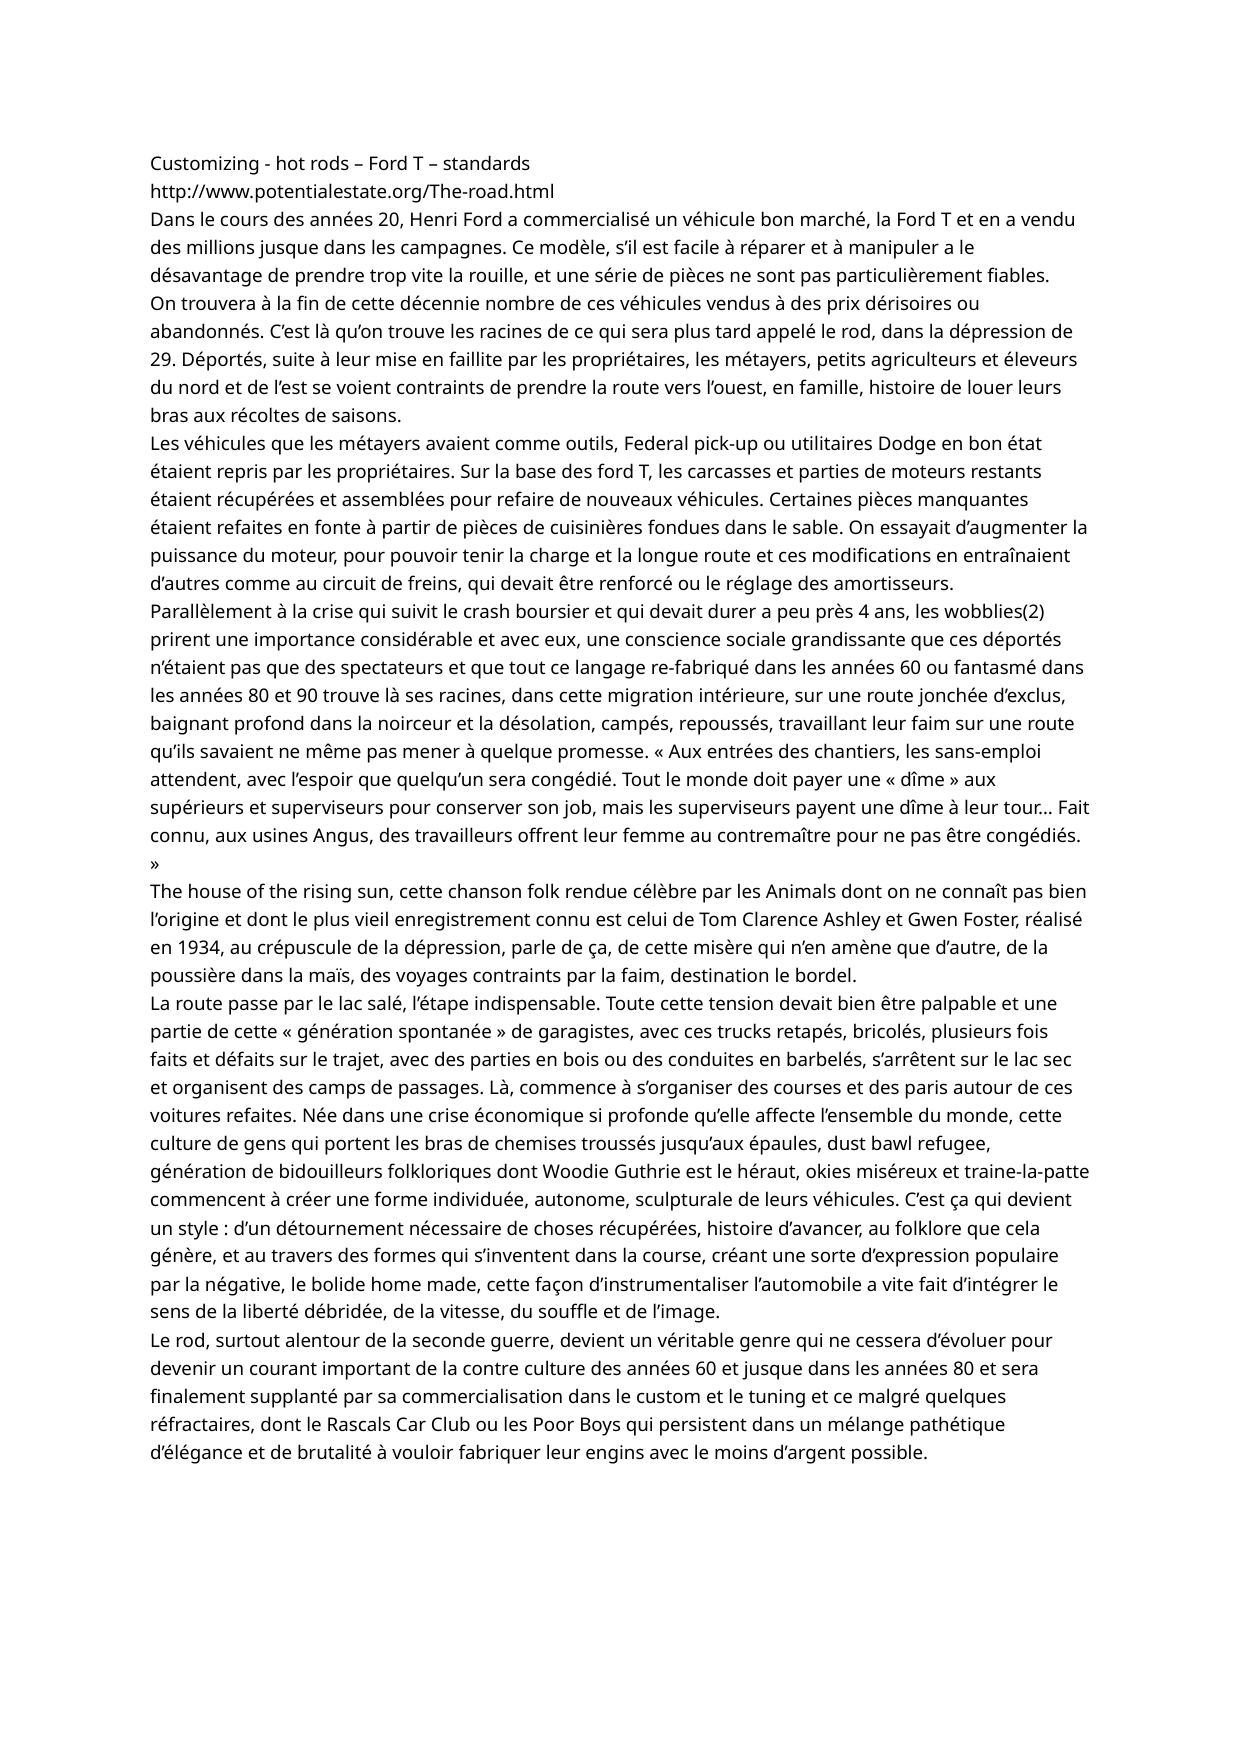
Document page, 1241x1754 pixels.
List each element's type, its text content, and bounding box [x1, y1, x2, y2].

text Customizing - hot rods – Ford T – standards [150, 150, 1091, 176]
text Les véhicules que les métayers avaient comme outils, Federal pick-up ou utilitaires Dodge en bon état étaient repris par les propriétaires. Sur la base des ford T, les carcasses et parties de moteurs restants étaient récupérées et assemblées pour refaire de nouveaux véhicules. Certaines pièces manquantes étaient refaites en fonte à partir de pièces de cuisinières fondues dans le sable. On essayait d’augmenter la puissance du moteur, pour pouvoir tenir la charge et la longue route et ces modifications en entraînaient d’autres comme au circuit de freins, qui devait être renforcé ou le réglage des amortisseurs. [150, 430, 1091, 596]
text The house of the rising sun, cette chanson folk rendue célèbre par les Animals dont on ne connaît pas bien l’origine et dont le plus vieil enregistrement connu est celui de Tom Clarence Ashley et Gwen Foster, réalisé en 1934, au crépuscule de la dépression, parle de ça, de cette misère qui n’en amène que d’autre, de la poussière dans la maïs, des voyages contraints par la faim, destination le bordel. [150, 878, 1091, 988]
text Le rod, surtout alentour de la seconde guerre, devient un véritable genre qui ne cessera d’évoluer pour devenir un courant important de la contre culture des années 60 et jusque dans les années 80 et sera finalement supplanté par sa commercialisation dans le custom et le tuning et ce malgré quelques réfractaires, dont le Rascals Car Club ou les Poor Boys qui persistent dans un mélange pathétique d’élégance et de brutalité à vouloir fabriquer leur engins avec le moins d’argent possible. [150, 1327, 1091, 1464]
text Parallèlement à la crise qui suivit le crash boursier et qui devait durer a peu près 4 ans, les wobblies(2) prirent une importance considérable et avec eux, une conscience sociale grandissante que ces déportés n’étaient pas que des spectateurs et que tout ce langage re-fabriqué dans les années 60 ou fantasmé dans les années 80 et 90 trouve là ses racines, dans cette migration intérieure, sur une route jonchée d’exclus, baignant profond dans la noirceur et la désolation, campés, repoussés, travaillant leur faim sur une route qu’ils savaient ne même pas mener à quelque promesse. « Aux entrées des chantiers, les sans-emploi attendent, avec l’espoir que quelqu’un sera congédié. Tout le monde doit payer une « dîme » aux supérieurs et superviseurs pour conserver son job, mais les superviseurs payent une dîme à leur tour… Fait connu, aux usines Angus, des travailleurs offrent leur femme au contremaître pour ne pas être congédiés. » [150, 598, 1091, 876]
text La route passe par le lac salé, l’étape indispensable. Toute cette tension devait bien être palpable et une partie de cette « génération spontanée » de garagistes, avec ces trucks retapés, bricolés, plusieurs fois faits et défaits sur le trajet, avec des parties en bois ou des conduites en barbelés, s’arrêtent sur le lac sec et organisent des camps de passages. Là, commence à s’organiser des courses et des paris autour de ces voitures refaites. Née dans une crise économique si profonde qu’elle affecte l’ensemble du monde, cette culture de gens qui portent les bras de chemises troussés jusqu’aux épaules, dust bawl refugee, génération de bidouilleurs folkloriques dont Woodie Guthrie est le héraut, okies miséreux et traine-la-patte commencent à créer une forme individuée, autonome, sculpturale de leurs véhicules. C’est ça qui devient un style : d’un détournement nécessaire de choses récupérées, histoire d’avancer, au folklore que cela génère, et au travers des formes qui s’inventent dans la course, créant une sorte d’expression populaire par la négative, le bolide home made, cette façon d’instrumentaliser l’automobile a vite fait d’intégrer le sens de la liberté débridée, de la vitesse, du souffle et de l’image. [150, 991, 1091, 1324]
text http://www.potentialestate.org/The-road.html [150, 178, 1091, 203]
text Dans le cours des années 20, Henri Ford a commercialisé un véhicule bon marché, la Ford T et en a vendu des millions jusque dans les campagnes. Ce modèle, s’il est facile à réparer et à manipuler a le désavantage de prendre trop vite la rouille, et une série de pièces ne sont pas particulièrement fiables. [150, 206, 1091, 288]
text On trouvera à la fin de cette décennie nombre de ces véhicules vendus à des prix dérisoires ou abandonnés. C’est là qu’on trouve les racines de ce qui sera plus tard appelé le rod, dans la dépression de 29. Déportés, suite à leur mise en faillite par les propriétaires, les métayers, petits agriculteurs et éleveurs du nord et de l’est se voient contraints de prendre la route vers l’ouest, en famille, histoire de louer leurs bras aux récoltes de saisons. [150, 290, 1091, 428]
